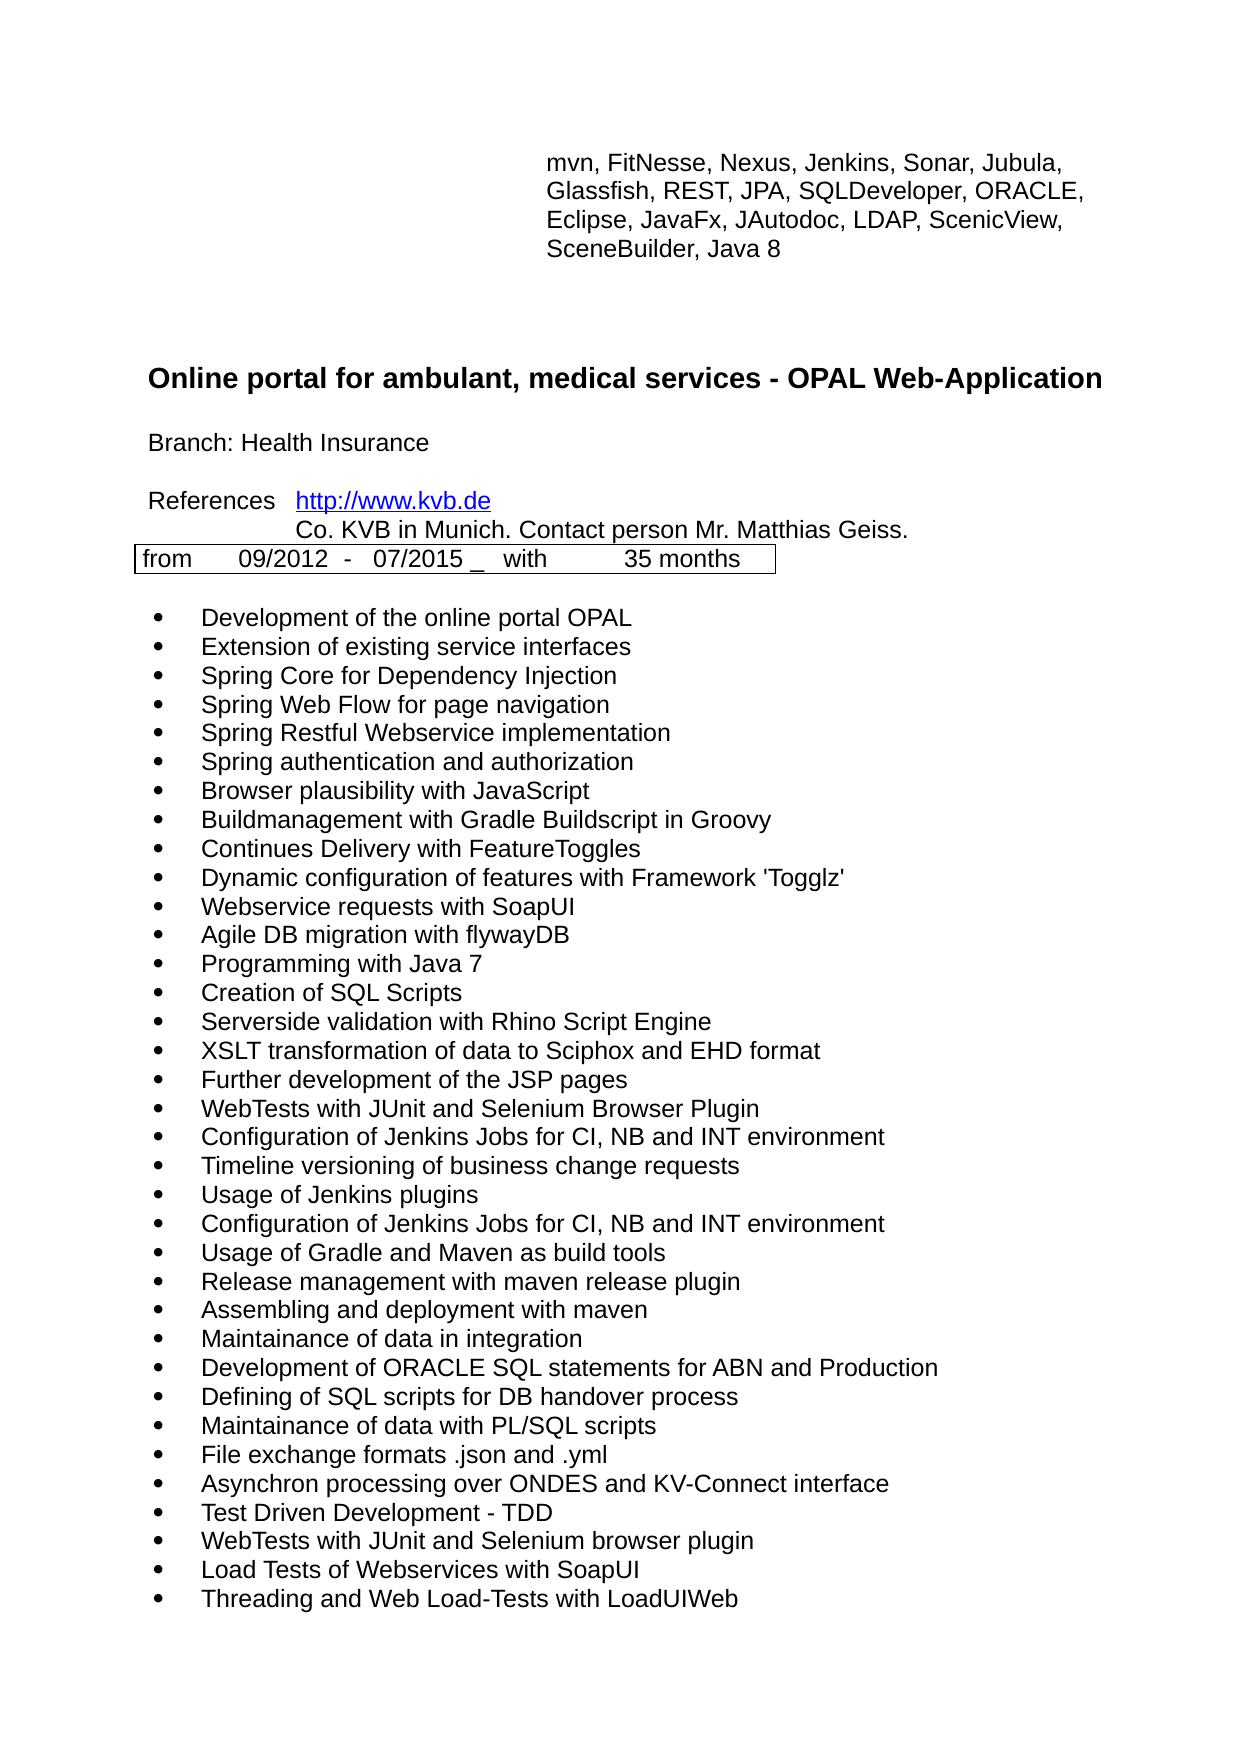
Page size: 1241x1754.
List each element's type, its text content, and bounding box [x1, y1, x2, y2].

subtitle Online portal for ambulant, medical services - OPAL Web-Application [148, 361, 1104, 395]
list Timeline versioning of business change requests [154, 1151, 1104, 1180]
table_header 35 months [617, 545, 775, 573]
table_cell mvn, FitNesse, Nexus, Jenkins, Sonar, Jubula, Glassfish, REST, JPA, SQLDeveloper, ORACLE, Eclipse, JavaFx, JAutodoc, LDAP, ScenicView, SceneBuilder, Java 8 [543, 148, 1089, 263]
list Dynamic configuration of features with Framework 'Togglz' [154, 863, 1104, 892]
list Spring Web Flow for page navigation [154, 689, 1104, 718]
list Spring Restful Webservice implementation [154, 718, 1104, 747]
list Configuration of Jenkins Jobs for CI, NB and INT environment [154, 1209, 1104, 1238]
list File exchange formats .json and .yml [154, 1440, 1104, 1469]
list Assembling and deployment with maven [154, 1296, 1104, 1324]
list Usage of Jenkins plugins [154, 1180, 1104, 1209]
table_cell [145, 148, 309, 263]
list Asynchron processing over ONDES and KV-Connect interface [154, 1469, 1104, 1497]
list Threading and Web Load-Tests with LoadUIWeb [154, 1584, 1104, 1613]
list Development of the online portal OPAL [154, 603, 1104, 632]
list Release management with maven release plugin [154, 1267, 1104, 1296]
list Creation of SQL Scripts [154, 978, 1104, 1007]
list Programming with Java 7 [154, 949, 1104, 978]
table_header 07/2015 _ [366, 545, 496, 573]
list Further development of the JSP pages [154, 1065, 1104, 1093]
list Continues Delivery with FeatureToggles [154, 834, 1104, 863]
list Maintainance of data in integration [154, 1324, 1104, 1353]
list Webservice requests with SoapUI [154, 892, 1104, 920]
list XSLT transformation of data to Sciphox and EHD format [154, 1036, 1104, 1065]
text Co. KVB in Munich. Contact person Mr. Matthias Geiss. [221, 515, 1104, 543]
list Usage of Gradle and Maven as build tools [154, 1238, 1104, 1267]
table_header - [336, 545, 366, 573]
text Branch: Health Insurance [148, 428, 1104, 457]
list Serverside validation with Rhino Script Engine [154, 1007, 1104, 1036]
text References http://www.kvb.de [148, 486, 1104, 515]
list WebTests with JUnit and Selenium browser plugin [154, 1526, 1104, 1555]
list Buildmanagement with Gradle Buildscript in Groovy [154, 805, 1104, 834]
list Browser plausibility with JavaScript [154, 776, 1104, 805]
table_header from [136, 545, 231, 573]
list Test Driven Development - TDD [154, 1497, 1104, 1526]
list Agile DB migration with flywayDB [154, 920, 1104, 949]
list Configuration of Jenkins Jobs for CI, NB and INT environment [154, 1122, 1104, 1151]
table_cell [309, 148, 543, 263]
list Extension of existing service interfaces [154, 632, 1104, 661]
table_header 09/2012 [231, 545, 336, 573]
table_header with [496, 545, 617, 573]
list Load Tests of Webservices with SoapUI [154, 1555, 1104, 1584]
list Maintainance of data with PL/SQL scripts [154, 1411, 1104, 1440]
list Defining of SQL scripts for DB handover process [154, 1382, 1104, 1411]
list WebTests with JUnit and Selenium Browser Plugin [154, 1093, 1104, 1122]
list Development of ORACLE SQL statements for ABN and Production [154, 1353, 1104, 1382]
list Spring authentication and authorization [154, 747, 1104, 776]
list Spring Core for Dependency Injection [154, 661, 1104, 689]
